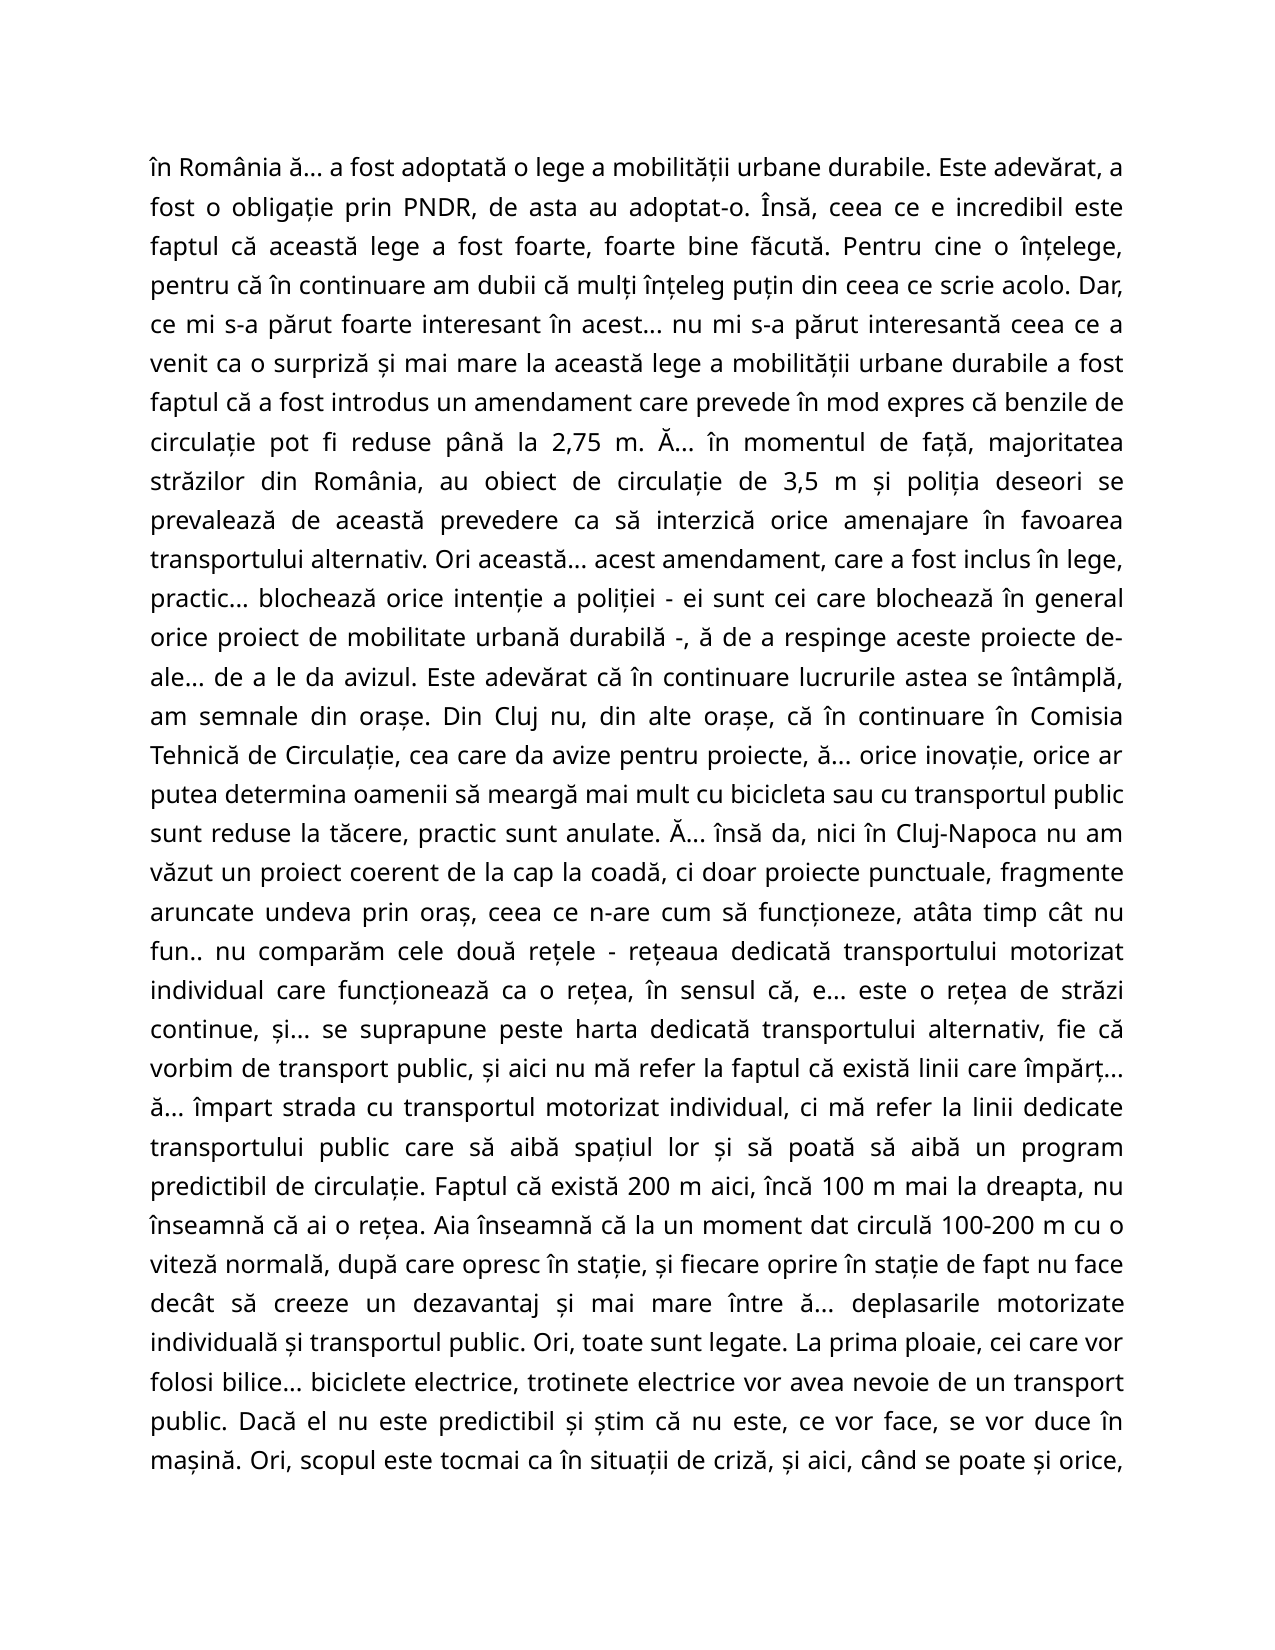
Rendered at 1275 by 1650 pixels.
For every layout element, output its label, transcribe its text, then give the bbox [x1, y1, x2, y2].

text în România ă... a fost adoptată o lege a mobilității urbane durabile. Este adevărat, a fost o obligație prin PNDR, de asta au adoptat-o. Însă, ceea ce e incredibil este faptul că această lege a fost foarte, foarte bine făcută. Pentru cine o înțelege, pentru că în continuare am dubii că mulți înțeleg puțin din ceea ce scrie acolo. Dar, ce mi s-a părut foarte interesant în acest... nu mi s-a părut interesantă ceea ce a venit ca o surpriză și mai mare la această lege a mobilității urbane durabile a fost faptul că a fost introdus un amendament care prevede în mod expres că benzile de circulație pot fi reduse până la 2,75 m. Ă... în momentul de față, majoritatea străzilor din România, au obiect de circulație de 3,5 m și poliția deseori se prevalează de această prevedere ca să interzică orice amenajare în favoarea transportului alternativ. Ori această... acest amendament, care a fost inclus în lege, practic... blochează orice intenție a poliției - ei sunt cei care blochează în general orice proiect de mobilitate urbană durabilă -, ă de a respinge aceste proiecte de-ale... de a le da avizul. Este adevărat că în continuare lucrurile astea se întâmplă, am semnale din orașe. Din Cluj nu, din alte orașe, că în continuare în Comisia Tehnică de Circulație, cea care da avize pentru proiecte, ă... orice inovație, orice ar putea determina oamenii să meargă mai mult cu bicicleta sau cu transportul public sunt reduse la tăcere, practic sunt anulate. Ă... însă da, nici în Cluj-Napoca nu am văzut un proiect coerent de la cap la coadă, ci doar proiecte punctuale, fragmente aruncate undeva prin oraș, ceea ce n-are cum să funcționeze, atâta timp cât nu fun.. nu comparăm cele două rețele - rețeaua dedicată transportului motorizat individual care funcționează ca o rețea, în sensul că, e... este o rețea de străzi continue, și... se suprapune peste harta dedicată transportului alternativ, fie că vorbim de transport public, și aici nu mă refer la faptul că există linii care împărț... ă... împart strada cu transportul motorizat individual, ci mă refer la linii dedicate transportului public care să aibă spațiul lor și să poată să aibă un program predictibil de circulație. Faptul că există 200 m aici, încă 100 m mai la dreapta, nu înseamnă că ai o rețea. Aia înseamnă că la un moment dat circulă 100-200 m cu o viteză normală, după care opresc în stație, și fiecare oprire în stație de fapt nu face decât să creeze un dezavantaj și mai mare între ă... deplasarile motorizate individuală și transportul public. Ori, toate sunt legate. La prima ploaie, cei care vor folosi bilice... biciclete electrice, trotinete electrice vor avea nevoie de un transport public. Dacă el nu este predictibil și știm că nu este, ce vor face, se vor duce în mașină. Ori, scopul este tocmai ca în situații de criză, și aici, când se poate și orice, [150, 150, 1125, 1477]
